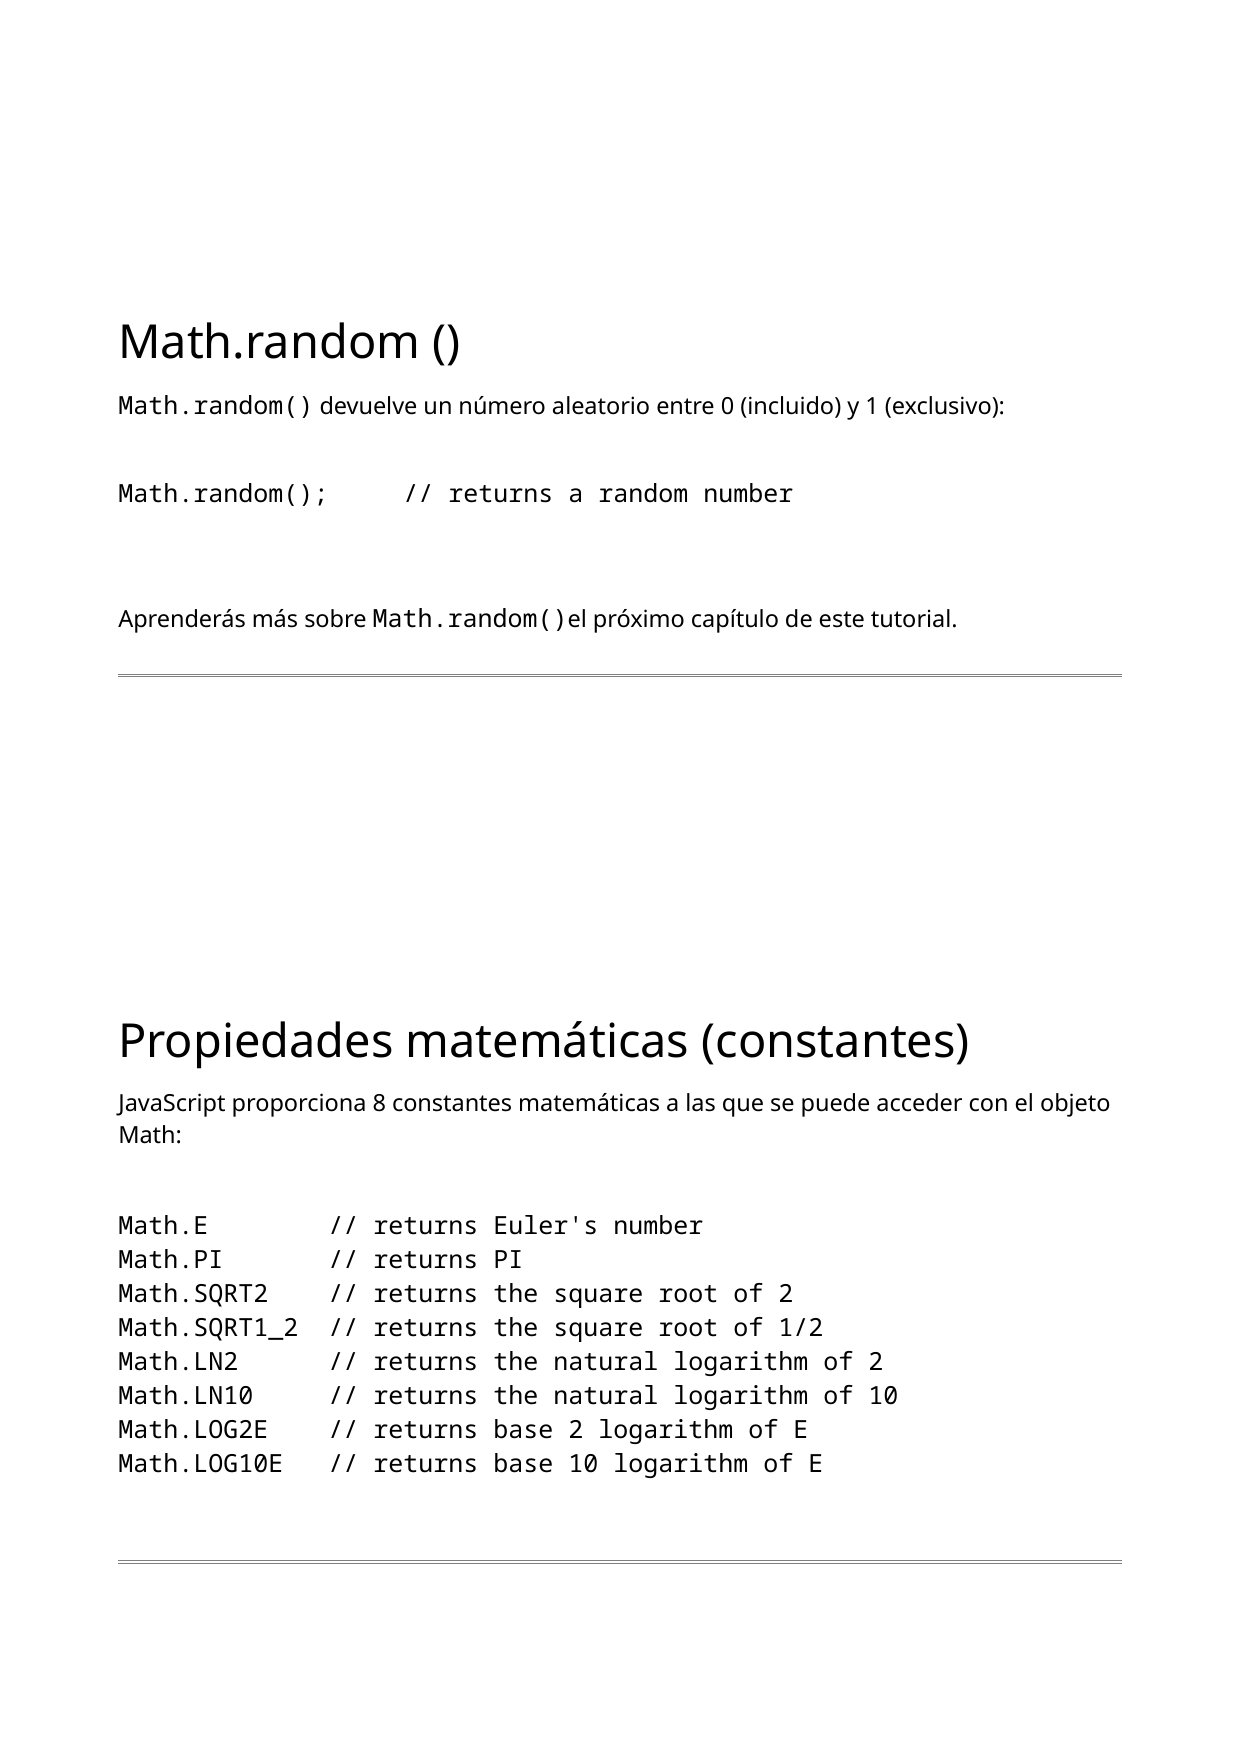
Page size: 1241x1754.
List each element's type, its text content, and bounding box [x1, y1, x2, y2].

subtitle Propiedades matemáticas (constantes) [118, 1007, 1122, 1071]
text Math.E // returns Euler's number Math.PI // returns PI Math.SQRT2 // returns the square root of 2 Math.SQRT1_2 // returns the square root of 1/2 Math.LN2 // returns the natural logarithm of 2 Math.LN10 // returns the natural logarithm of 10 Math.LOG2E // returns base 2 logarithm of E Math.LOG10E // returns base 10 logarithm of E [118, 1207, 1122, 1480]
text JavaScript proporciona 8 constantes matemáticas a las que se puede acceder con el objeto Math: [118, 1087, 1122, 1151]
text Math.random() devuelve un número aleatorio entre 0 (incluido) y 1 (exclusivo): [118, 388, 1122, 422]
text Aprenderás más sobre Math.random()el próximo capítulo de este tutorial. [118, 601, 1122, 635]
text Math.random(); // returns a random number [118, 476, 1122, 510]
subtitle Math.random () [118, 308, 1122, 372]
